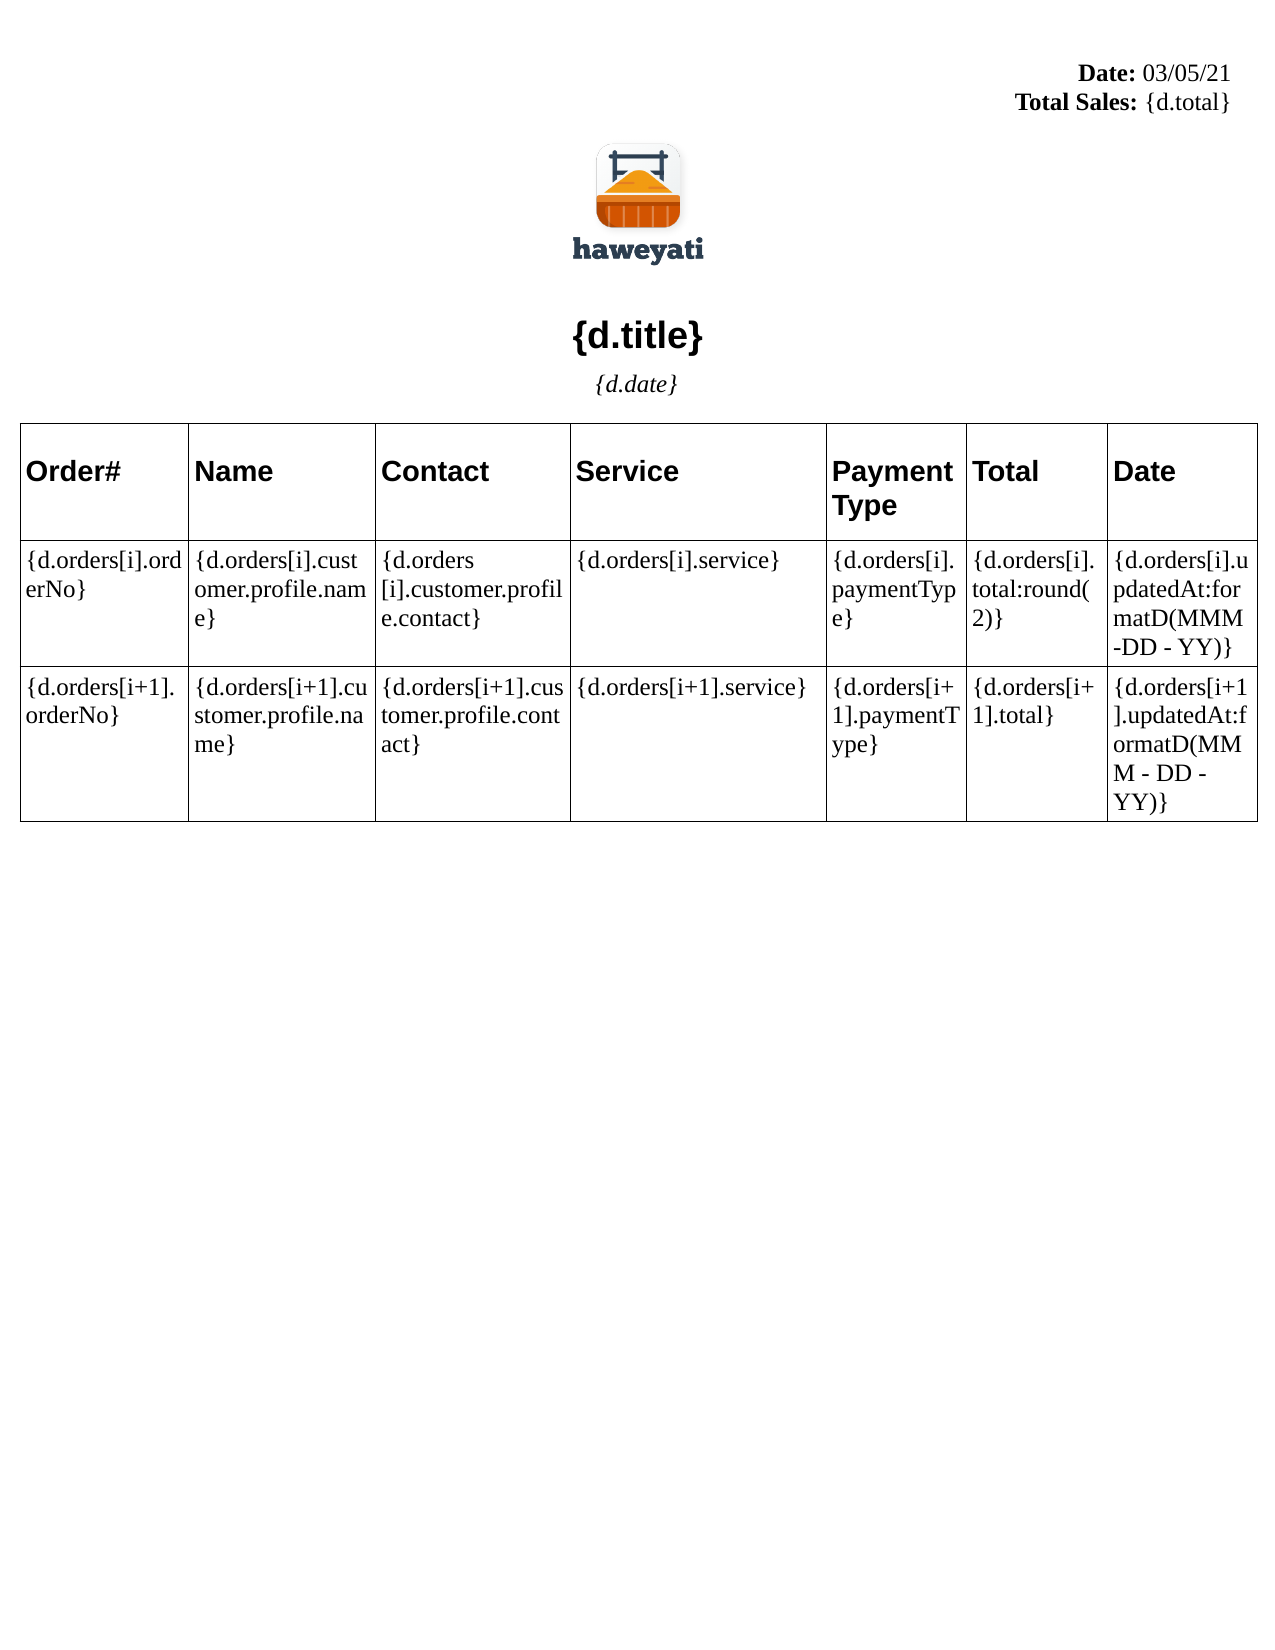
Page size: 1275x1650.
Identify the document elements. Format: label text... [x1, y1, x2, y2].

table_cell {d.orders[i+1].paymentType} [827, 667, 966, 821]
table_header Order# [21, 424, 188, 539]
subtitle {d.title} [0, 313, 1275, 357]
table_cell {d.orders[i+1].customer.profile.name} [189, 667, 375, 821]
table_cell {d.orders [i].customer.profile.contact} [376, 541, 570, 666]
table_header Name [189, 424, 375, 539]
table_cell {d.orders[i].customer.profile.name} [189, 541, 375, 666]
table_header Contact [376, 424, 570, 539]
table_cell {d.orders[i+1].updatedAt:formatD(MMM - DD - YY)} [1108, 667, 1257, 821]
table_cell {d.orders[i+1].total} [967, 667, 1107, 821]
picture [559, 127, 712, 280]
table_header Payment Type [827, 424, 966, 539]
table_header Date [1108, 424, 1257, 539]
text Total Sales: {d.total} [0, 87, 1275, 116]
table_cell {d.orders[i].total:round(2)} [967, 541, 1107, 666]
table_cell {d.orders[i+1].customer.profile.contact} [376, 667, 570, 821]
table_cell {d.orders[i+1].orderNo} [21, 667, 188, 821]
table_cell {d.orders[i].service} [571, 541, 826, 666]
table_header Service [571, 424, 826, 539]
text {d.date} [0, 369, 1275, 398]
table_cell {d.orders[i].paymentType} [827, 541, 966, 666]
text Date: 03/05/21 [0, 58, 1275, 87]
table_header Total [967, 424, 1107, 539]
table_cell {d.orders[i].updatedAt:formatD(MMM -DD - YY)} [1108, 541, 1257, 666]
table_cell {d.orders[i].orderNo} [21, 541, 188, 666]
table_cell {d.orders[i+1].service} [571, 667, 826, 821]
